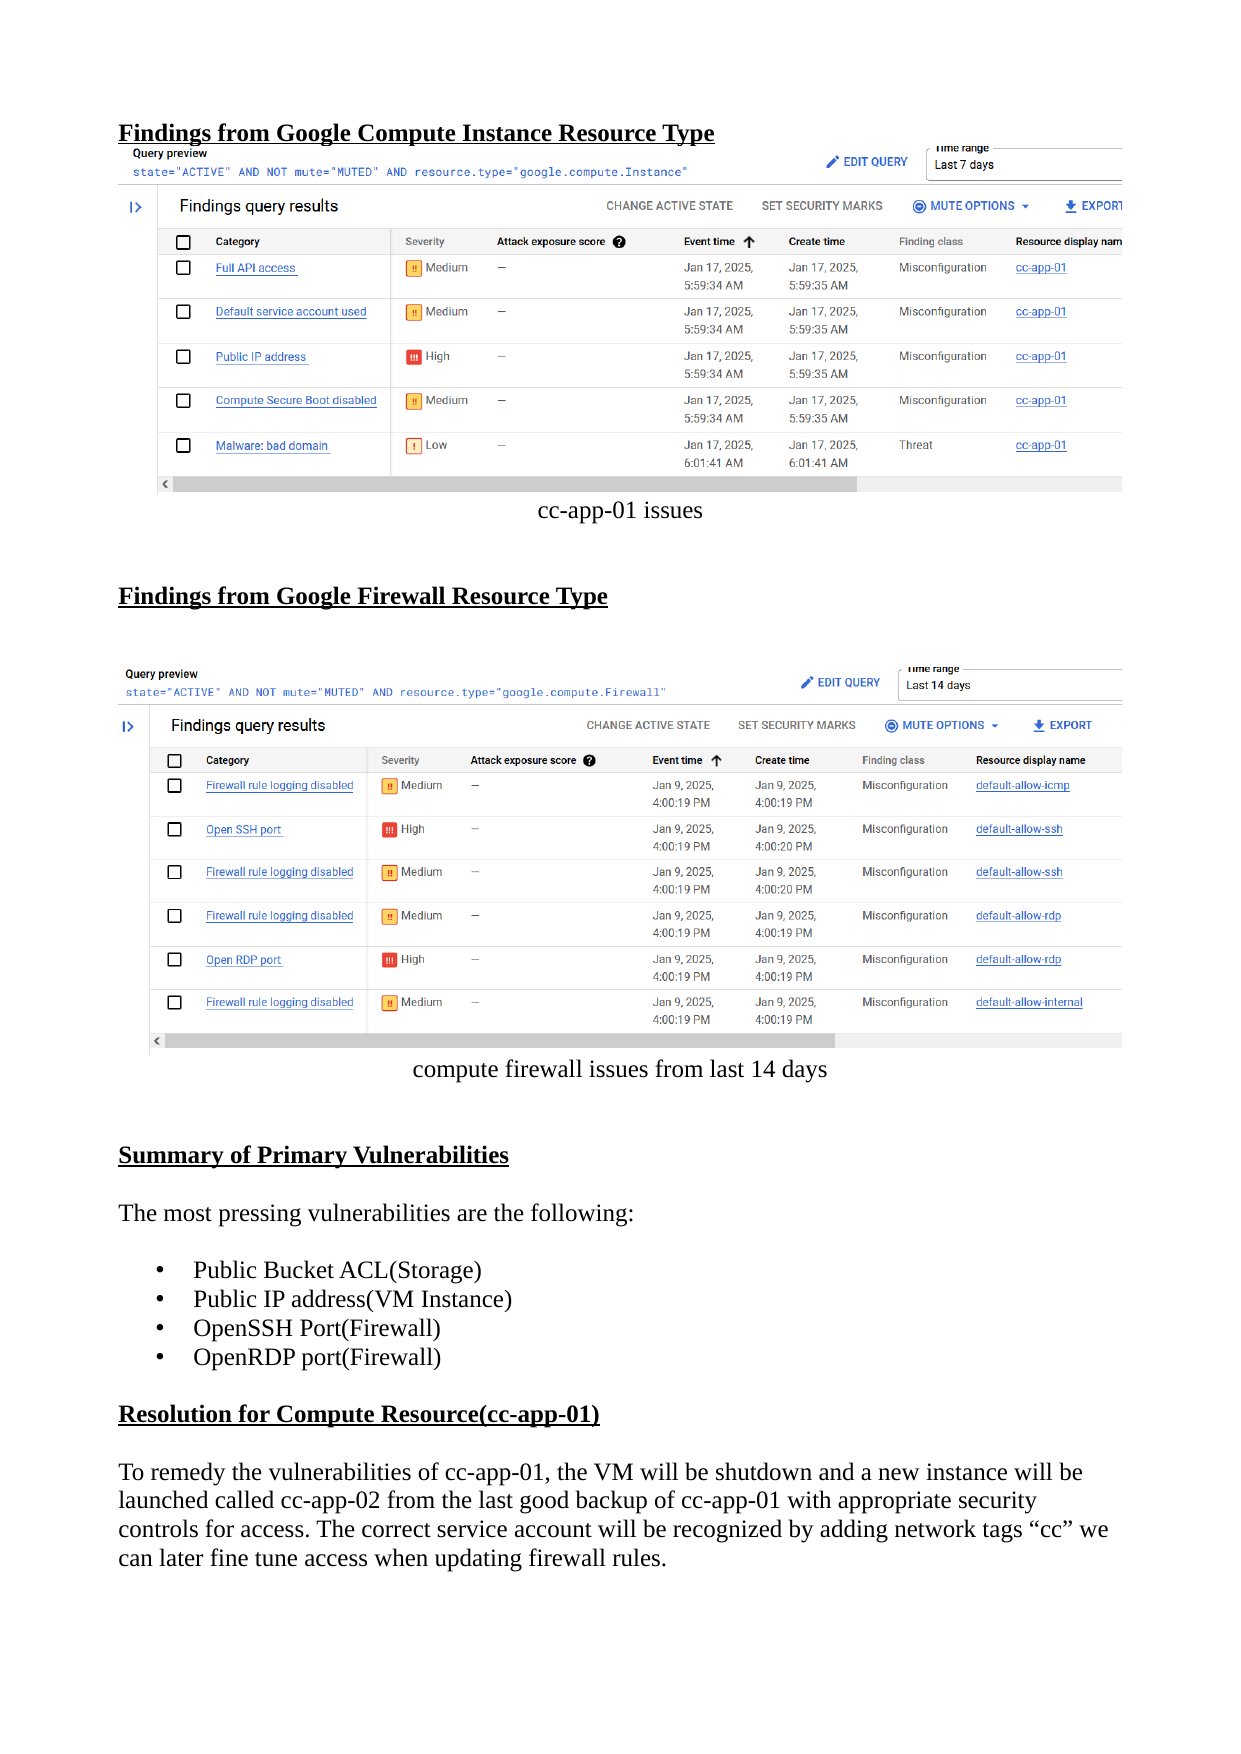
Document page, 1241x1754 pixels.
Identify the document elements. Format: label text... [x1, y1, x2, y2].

text To remedy the vulnerabilities of cc-app-01, the VM will be shutdown and a new instance will be launched called cc-app-02 from the last good backup of cc-app-01 with appropriate security controls for access. The correct service account will be recognized by adding network tags “cc” we can later fine tune access when updating firewall rules. [118, 1457, 1122, 1572]
picture [118, 667, 1123, 1055]
text Summary of Primary Vulnerabilities [118, 1140, 1122, 1169]
text cc-app-01 issues [118, 495, 1122, 524]
text Findings from Google Firewall Resource Type [118, 581, 1122, 610]
list Public Bucket ACL(Storage) [156, 1255, 1122, 1284]
list OpenRDP port(Firewall) [156, 1342, 1122, 1370]
text Findings from Google Compute Instance Resource Type [118, 118, 1122, 146]
list OpenSSH Port(Firewall) [156, 1313, 1122, 1342]
text compute firewall issues from last 14 days [118, 1055, 1122, 1083]
list Public IP address(VM Instance) [156, 1284, 1122, 1313]
text Resolution for Compute Resource(cc-app-01) [118, 1399, 1122, 1428]
text The most pressing vulnerabilities are the following: [118, 1198, 1122, 1227]
picture [118, 146, 1123, 495]
